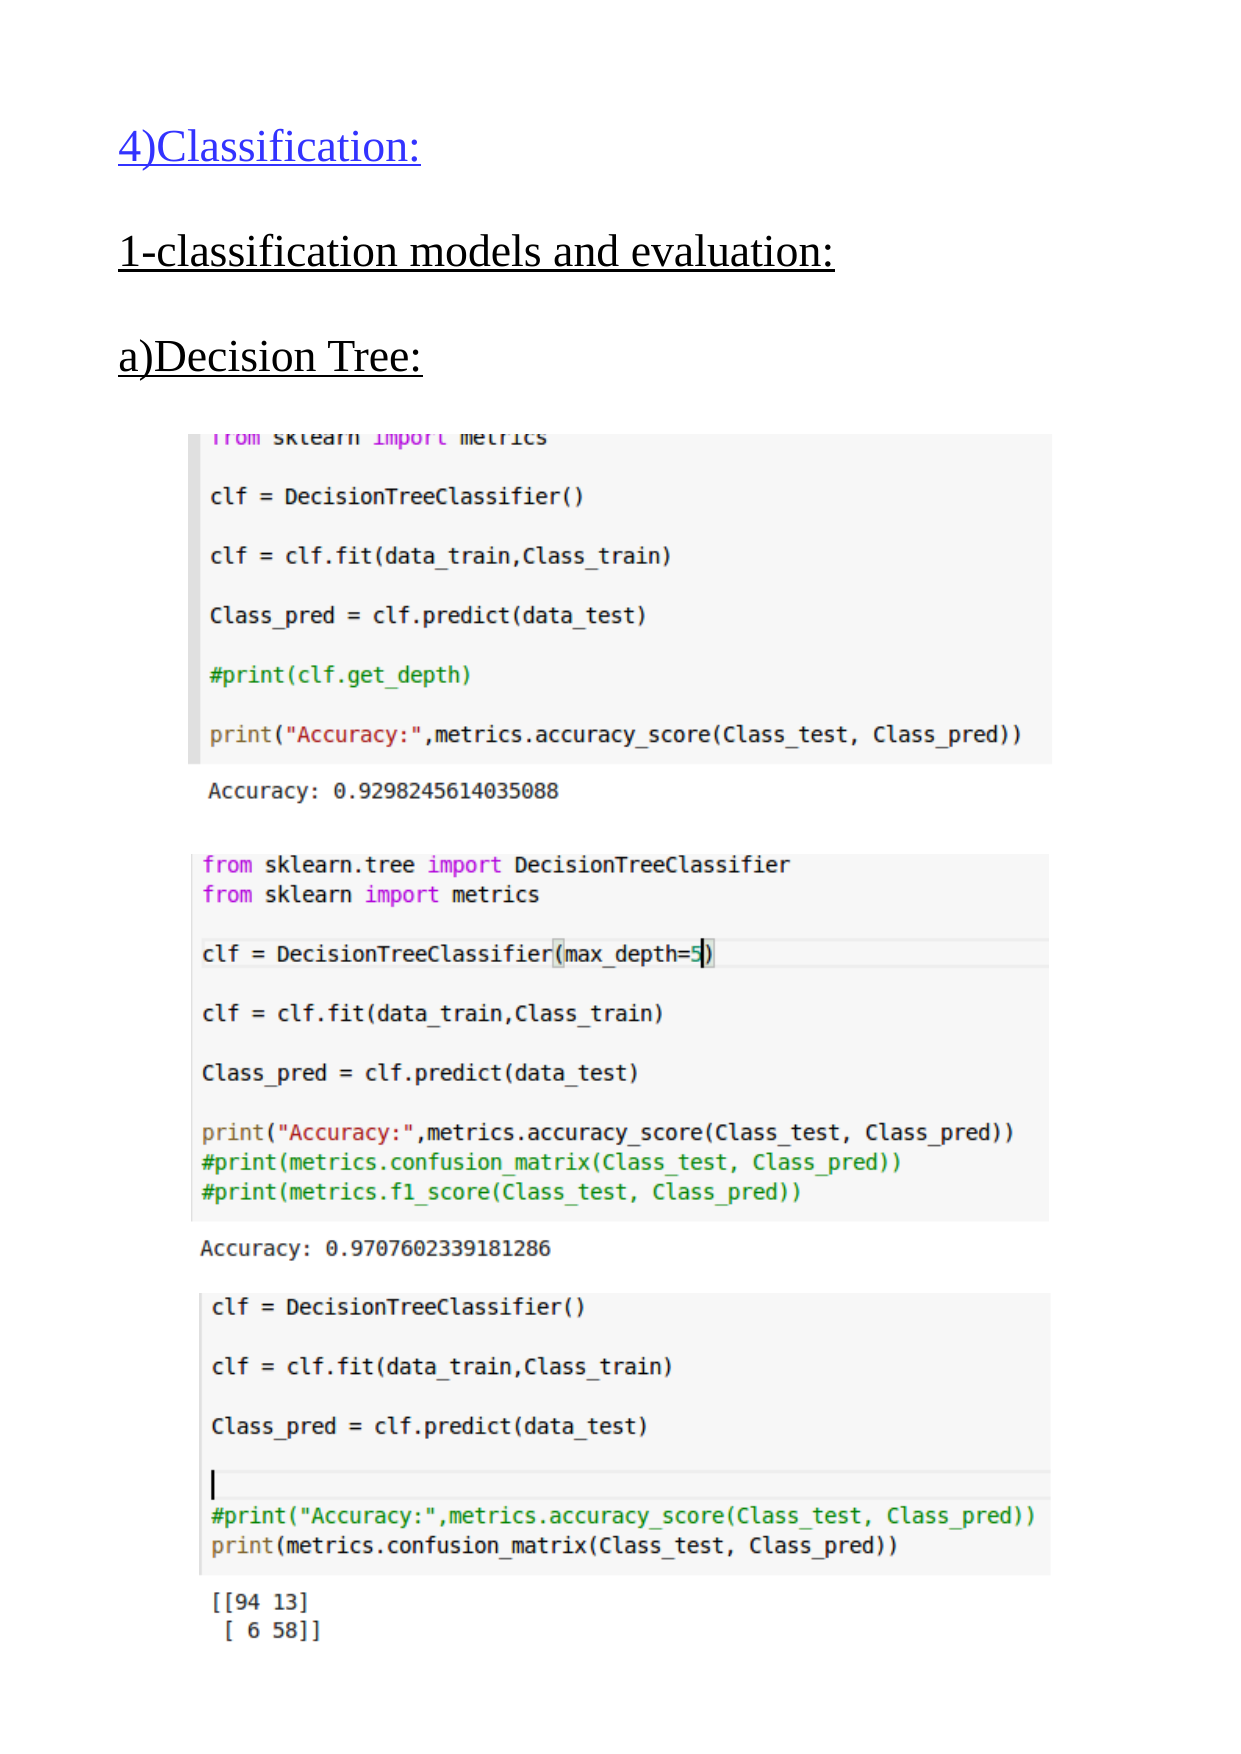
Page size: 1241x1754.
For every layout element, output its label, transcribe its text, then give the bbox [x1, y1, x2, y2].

picture [199, 1293, 1051, 1657]
picture [191, 854, 1049, 1264]
text 4)Classification: [118, 118, 1122, 171]
picture [188, 434, 1053, 816]
text a)Decision Tree: [118, 329, 1122, 382]
text 1-classification models and evaluation: [118, 223, 1122, 276]
